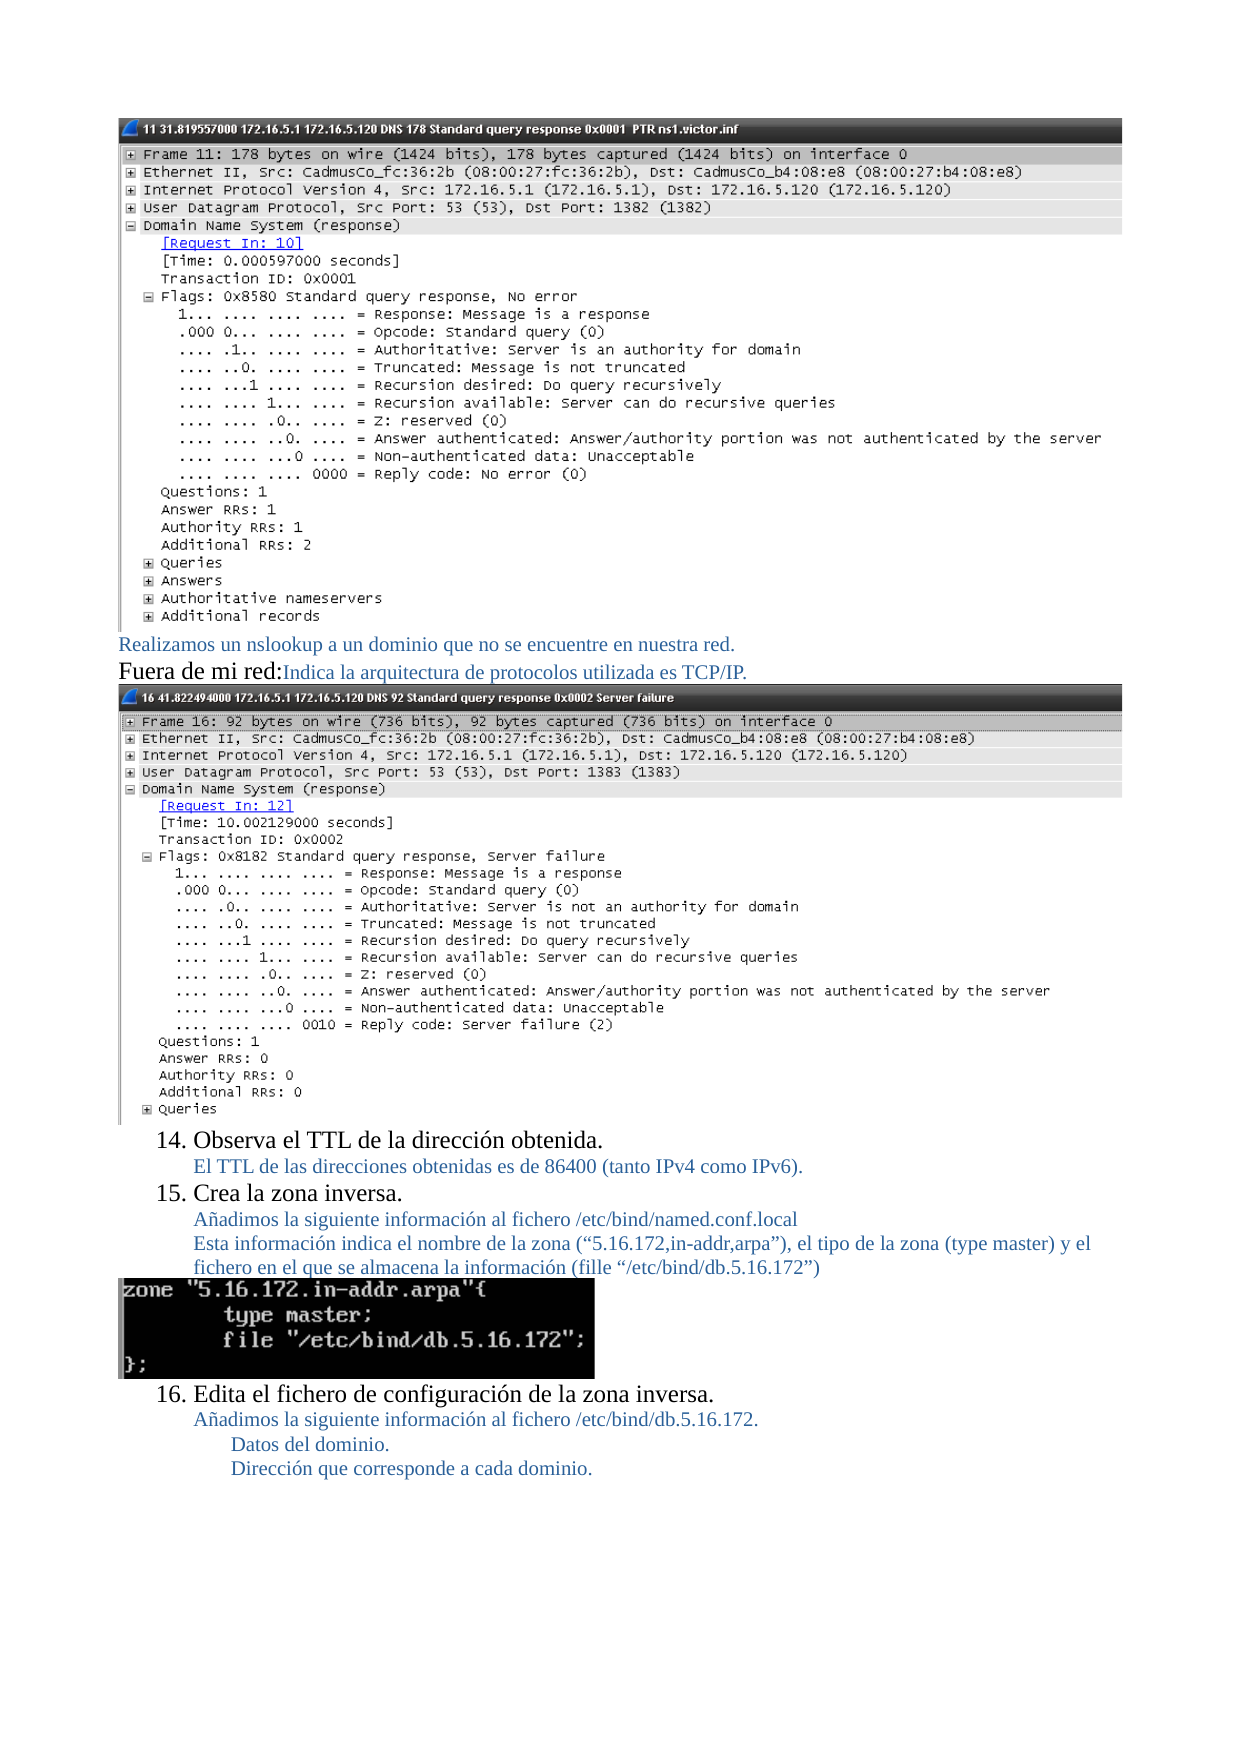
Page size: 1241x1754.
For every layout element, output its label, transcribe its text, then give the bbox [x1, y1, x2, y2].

picture [118, 118, 1123, 632]
list El TTL de las direcciones obtenidas es de 86400 (tanto IPv4 como IPv6). [156, 1154, 1122, 1178]
list Observa el TTL de la dirección obtenida. [156, 1125, 1122, 1154]
list Edita el fichero de configuración de la zona inversa. [156, 1379, 1122, 1407]
text Realizamos un nslookup a un dominio que no se encuentre en nuestra red. [118, 632, 1122, 656]
list Esta información indica el nombre de la zona (“5.16.172,in-addr,arpa”), el tipo de la zona (type master) y el fichero en el que se almacena la información (fille “/etc/bind/db.5.16.172”) [156, 1231, 1122, 1279]
text Fuera de mi red:Indica la arquitectura de protocolos utilizada es TCP/IP. [118, 656, 1122, 684]
list Crea la zona inversa. [156, 1178, 1122, 1206]
picture [118, 684, 1123, 1125]
list Dirección que corresponde a cada dominio. [193, 1456, 1122, 1479]
list Añadimos la siguiente información al fichero /etc/bind/db.5.16.172. [156, 1407, 1122, 1431]
picture [118, 1278, 595, 1379]
list Añadimos la siguiente información al fichero /etc/bind/named.conf.local [156, 1206, 1122, 1231]
list Datos del dominio. [193, 1431, 1122, 1456]
